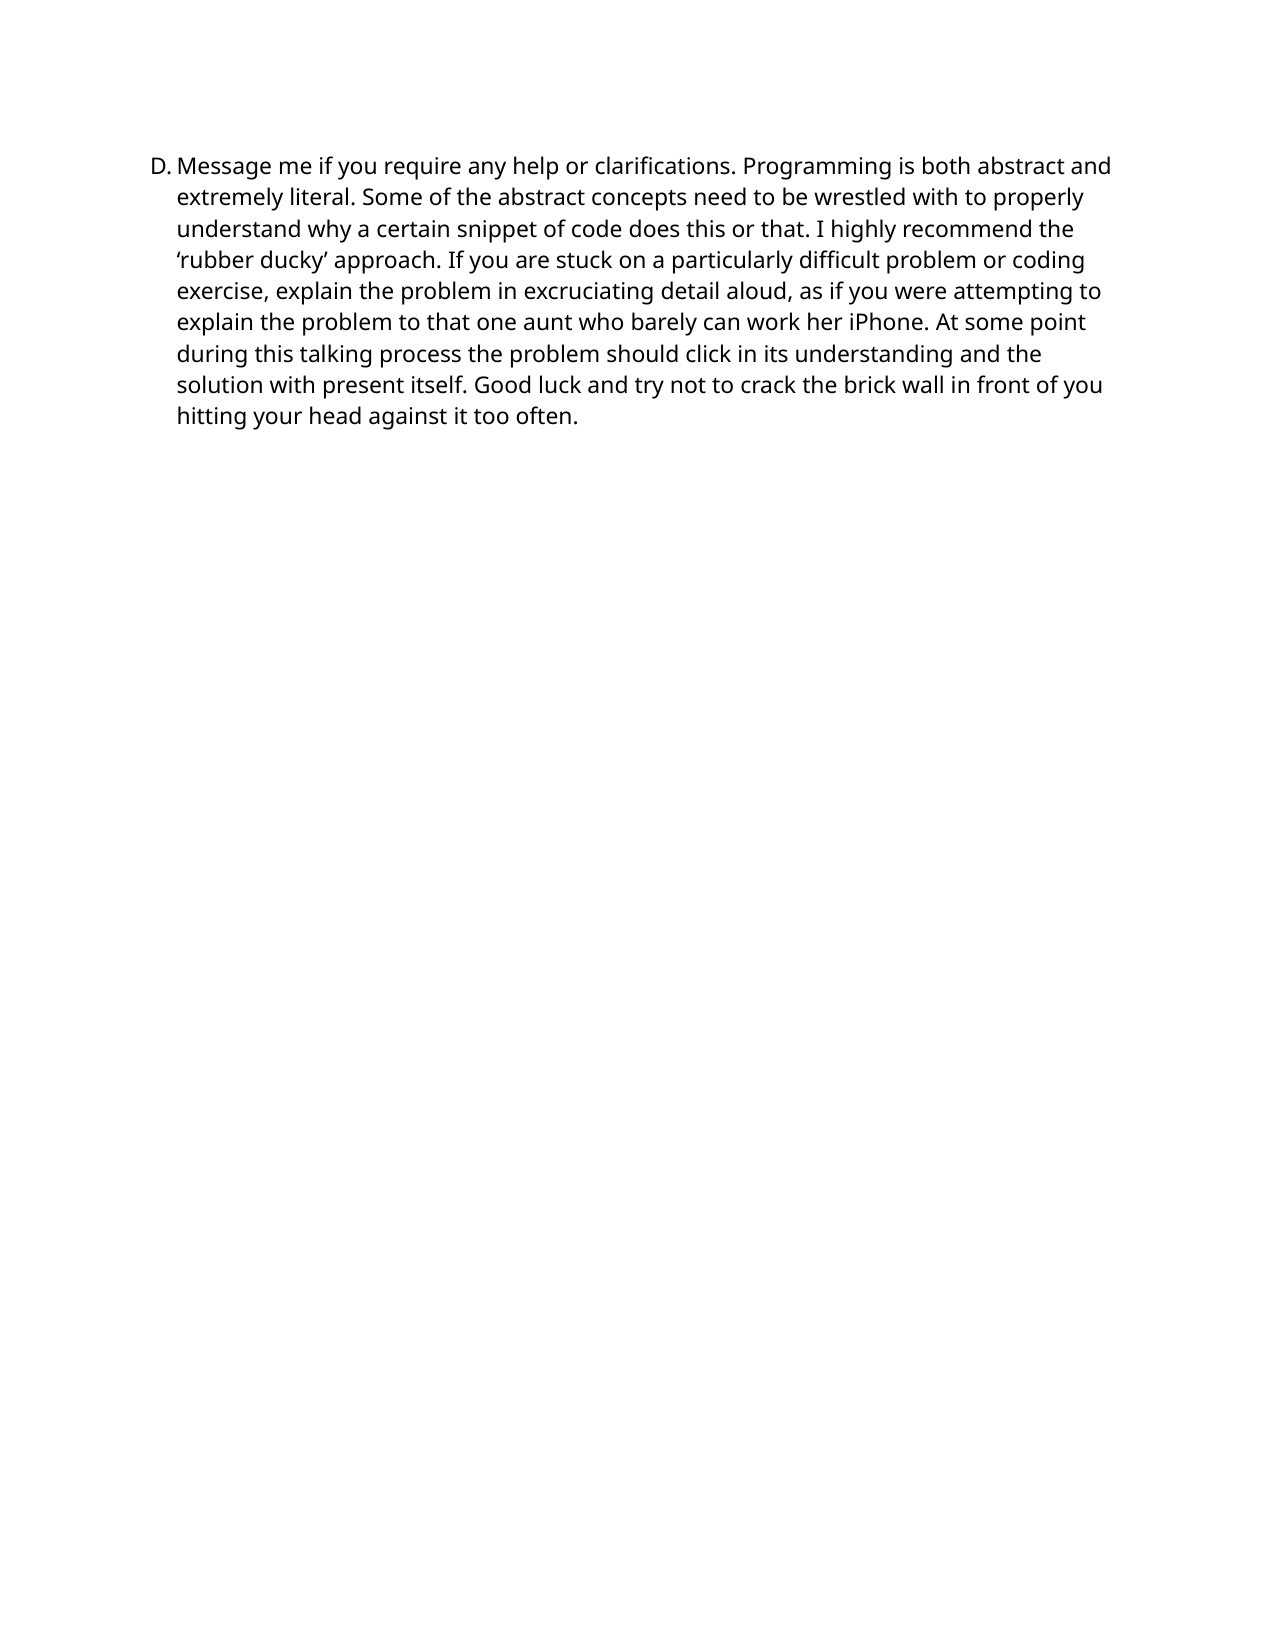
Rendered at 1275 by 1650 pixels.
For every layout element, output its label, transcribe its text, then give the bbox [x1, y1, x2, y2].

list Message me if you require any help or clarifications. Programming is both abstract and extremely literal. Some of the abstract concepts need to be wrestled with to properly understand why a certain snippet of code does this or that. I highly recommend the ‘rubber ducky’ approach. If you are stuck on a particularly difficult problem or coding exercise, explain the problem in excruciating detail aloud, as if you were attempting to explain the problem to that one aunt who barely can work her iPhone. At some point during this talking process the problem should click in its understanding and the solution with present itself. Good luck and try not to crack the brick wall in front of you hitting your head against it too often. [150, 150, 1125, 431]
